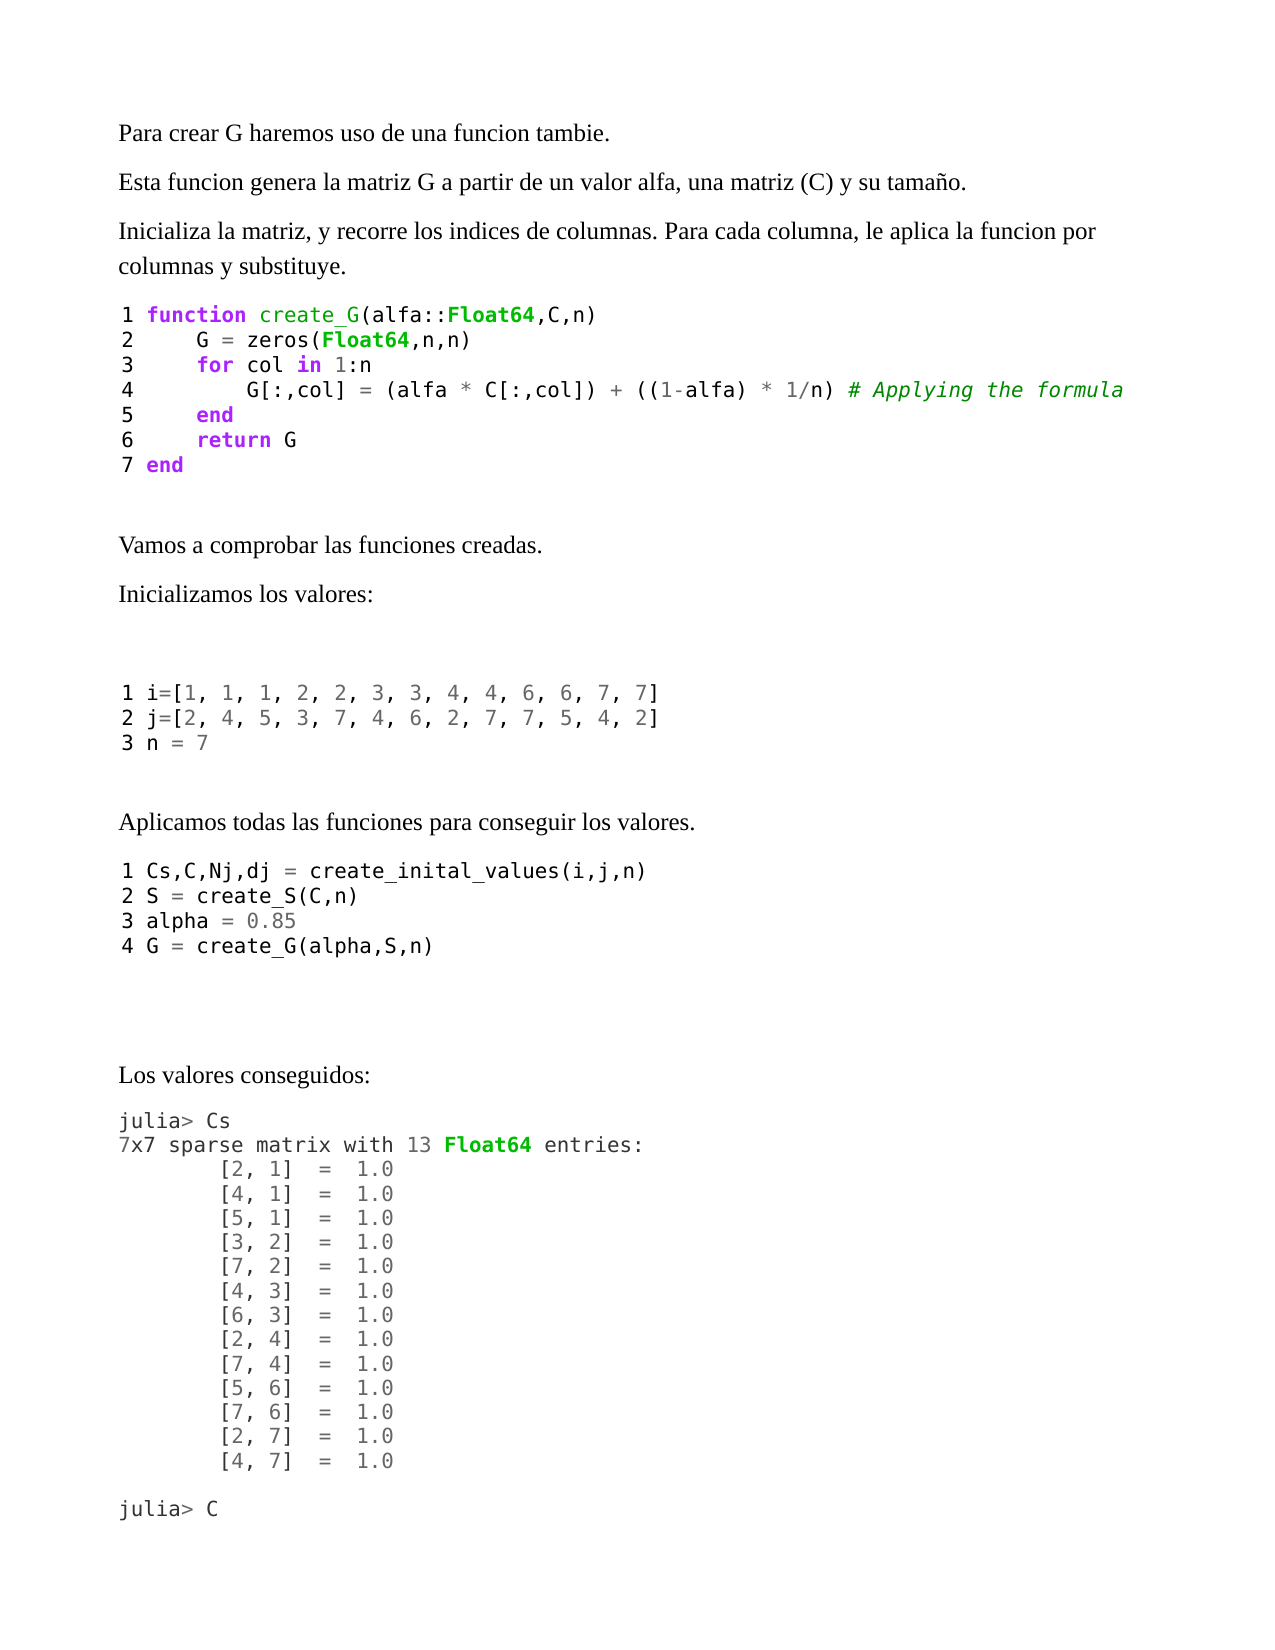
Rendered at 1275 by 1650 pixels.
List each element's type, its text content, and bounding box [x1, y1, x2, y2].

text [7, 6] = 1.0 [118, 1400, 1157, 1424]
text [7, 2] = 1.0 [118, 1254, 1157, 1279]
table_header i=[1, 1, 1, 2, 2, 3, 3, 4, 4, 6, 6, 7, 7] j=[2, 4, 5, 3, 7, 4, 6, 2, 7, 7, 5, 4, 2] n = 7 [143, 677, 671, 758]
text [3, 2] = 1.0 [118, 1230, 1157, 1254]
text Vamos a comprobar las funciones creadas. [118, 530, 1157, 558]
text [4, 1] = 1.0 [118, 1182, 1157, 1206]
table_header 1 2 3 [118, 677, 143, 758]
text Inicializamos los valores: [118, 579, 1157, 607]
text [2, 1] = 1.0 [118, 1157, 1157, 1182]
table_header Cs,C,Nj,dj = create_inital_values(i,j,n) S = create_S(C,n) alpha = 0.85 G = create_G(alpha,S,n) [143, 856, 659, 962]
text [2, 4] = 1.0 [118, 1327, 1157, 1352]
table_header 1 2 3 4 5 6 7 [118, 300, 143, 481]
text [2, 7] = 1.0 [118, 1424, 1157, 1449]
table_header function create_G(alfa::Float64,C,n) G = zeros(Float64,n,n) for col in 1:n G[:,col] = (alfa * C[:,col]) + ((1-alfa) * 1/n) # Applying the formula end return G end [143, 300, 1135, 481]
text Para crear G haremos uso de una funcion tambie. [118, 118, 1157, 147]
text julia> C [118, 1497, 1157, 1521]
text [7, 4] = 1.0 [118, 1352, 1157, 1376]
text julia> Cs [118, 1109, 1157, 1133]
text Esta funcion genera la matriz G a partir de un valor alfa, una matriz (C) y su tamaño. [118, 167, 1157, 196]
table_header 1 2 3 4 [118, 856, 143, 962]
text [5, 6] = 1.0 [118, 1376, 1157, 1400]
text Aplicamos todas las funciones para conseguir los valores. [118, 807, 1157, 836]
text Inicializa la matriz, y recorre los indices de columnas. Para cada columna, le aplica la funcion por columnas y substituye. [118, 216, 1157, 279]
text [6, 3] = 1.0 [118, 1303, 1157, 1327]
text [5, 1] = 1.0 [118, 1206, 1157, 1230]
text Los valores conseguidos: [118, 1060, 1157, 1088]
text 7x7 sparse matrix with 13 Float64 entries: [118, 1133, 1157, 1157]
text [4, 7] = 1.0 [118, 1449, 1157, 1473]
text [4, 3] = 1.0 [118, 1279, 1157, 1303]
